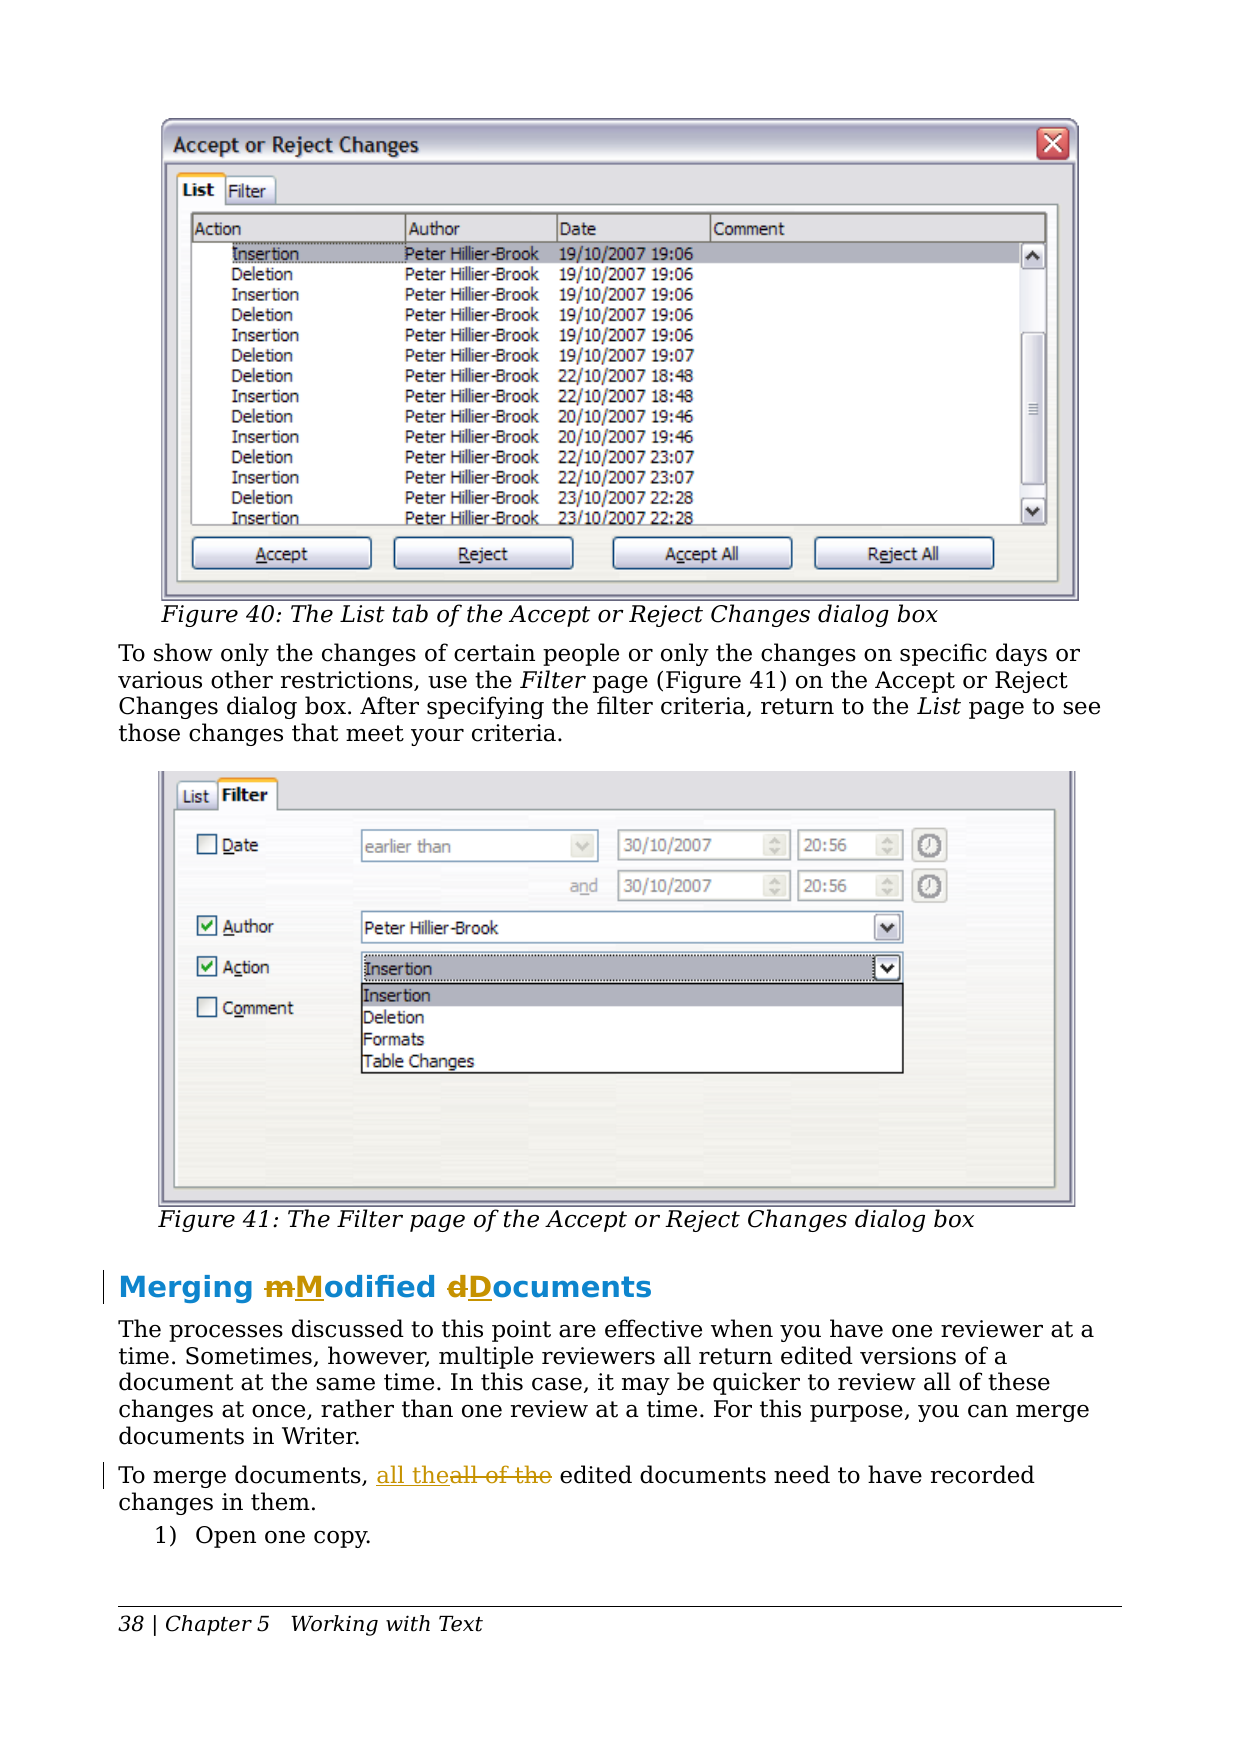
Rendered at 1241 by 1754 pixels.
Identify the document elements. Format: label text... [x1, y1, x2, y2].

text Figure 40: The List tab of the Accept or Reject Changes dialog box [161, 601, 1079, 628]
text To show only the changes of certain people or only the changes on specific days or various other restrictions, use the Filter page (Figure 41) on the Accept or Reject Changes dialog box. After specifying the filter criteria, return to the List page to see those changes that meet your criteria. [118, 640, 1122, 747]
list To merge documents, all the edited documents need to have recorded changes in them. [118, 1462, 1122, 1515]
text The processes discussed to this point are effective when you have one reviewer at a time. Sometimes, however, multiple reviewers all return edited versions of a document at the same time. In this case, it may be quicker to review all of these changes at once, rather than one review at a time. For this purpose, you can merge documents in Writer. [118, 1316, 1122, 1449]
subtitle Merging Modified Documents [118, 1270, 1122, 1304]
picture [158, 771, 1076, 1207]
text Figure 41: The Filter page of the Accept or Reject Changes dialog box [158, 1207, 1082, 1233]
list Open one copy. [177, 1522, 1122, 1548]
picture [161, 118, 1079, 601]
